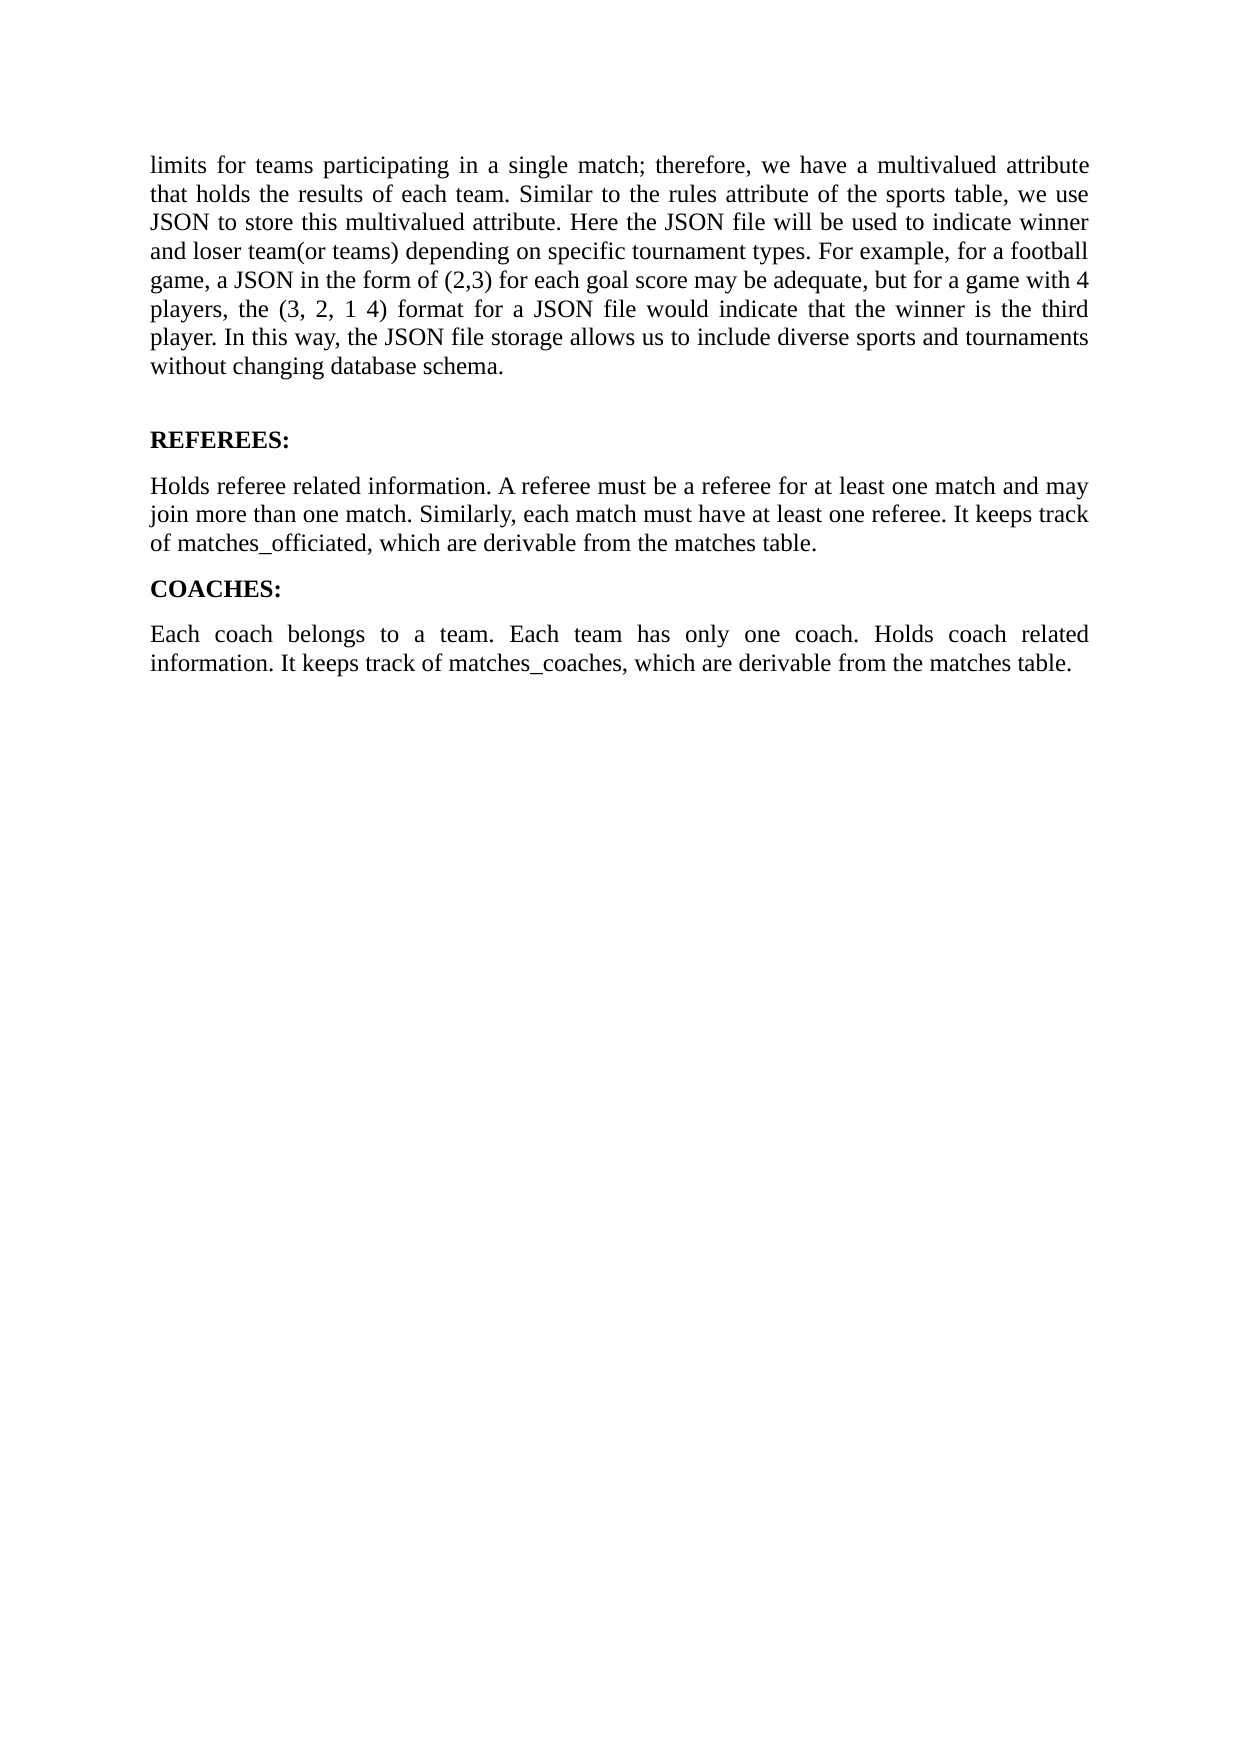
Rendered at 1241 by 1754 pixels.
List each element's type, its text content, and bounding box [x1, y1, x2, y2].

text Each coach belongs to a team. Each team has only one coach. Holds coach related information. It keeps track of matches_coaches, which are derivable from the matches table. [150, 619, 1090, 677]
text limits for teams participating in a single match; therefore, we have a multivalued attribute that holds the results of each team. Similar to the rules attribute of the sports table, we use JSON to store this multivalued attribute. Here the JSON file will be used to indicate winner and loser team(or teams) depending on specific tournament types. For example, for a football game, a JSON in the form of (2,3) for each goal score may be adequate, but for a game with 4 players, the (3, 2, 1 4) format for a JSON file would indicate that the winner is the third player. In this way, the JSON file storage allows us to include diverse sports and tournaments without changing database schema. [150, 150, 1090, 380]
text Holds referee related information. A referee must be a referee for at least one match and may join more than one match. Similarly, each match must have at least one referee. It keeps track of matches_officiated, which are derivable from the matches table. [150, 471, 1090, 557]
subtitle REFEREES: [150, 397, 1090, 454]
subtitle COACHES: [150, 574, 1090, 602]
